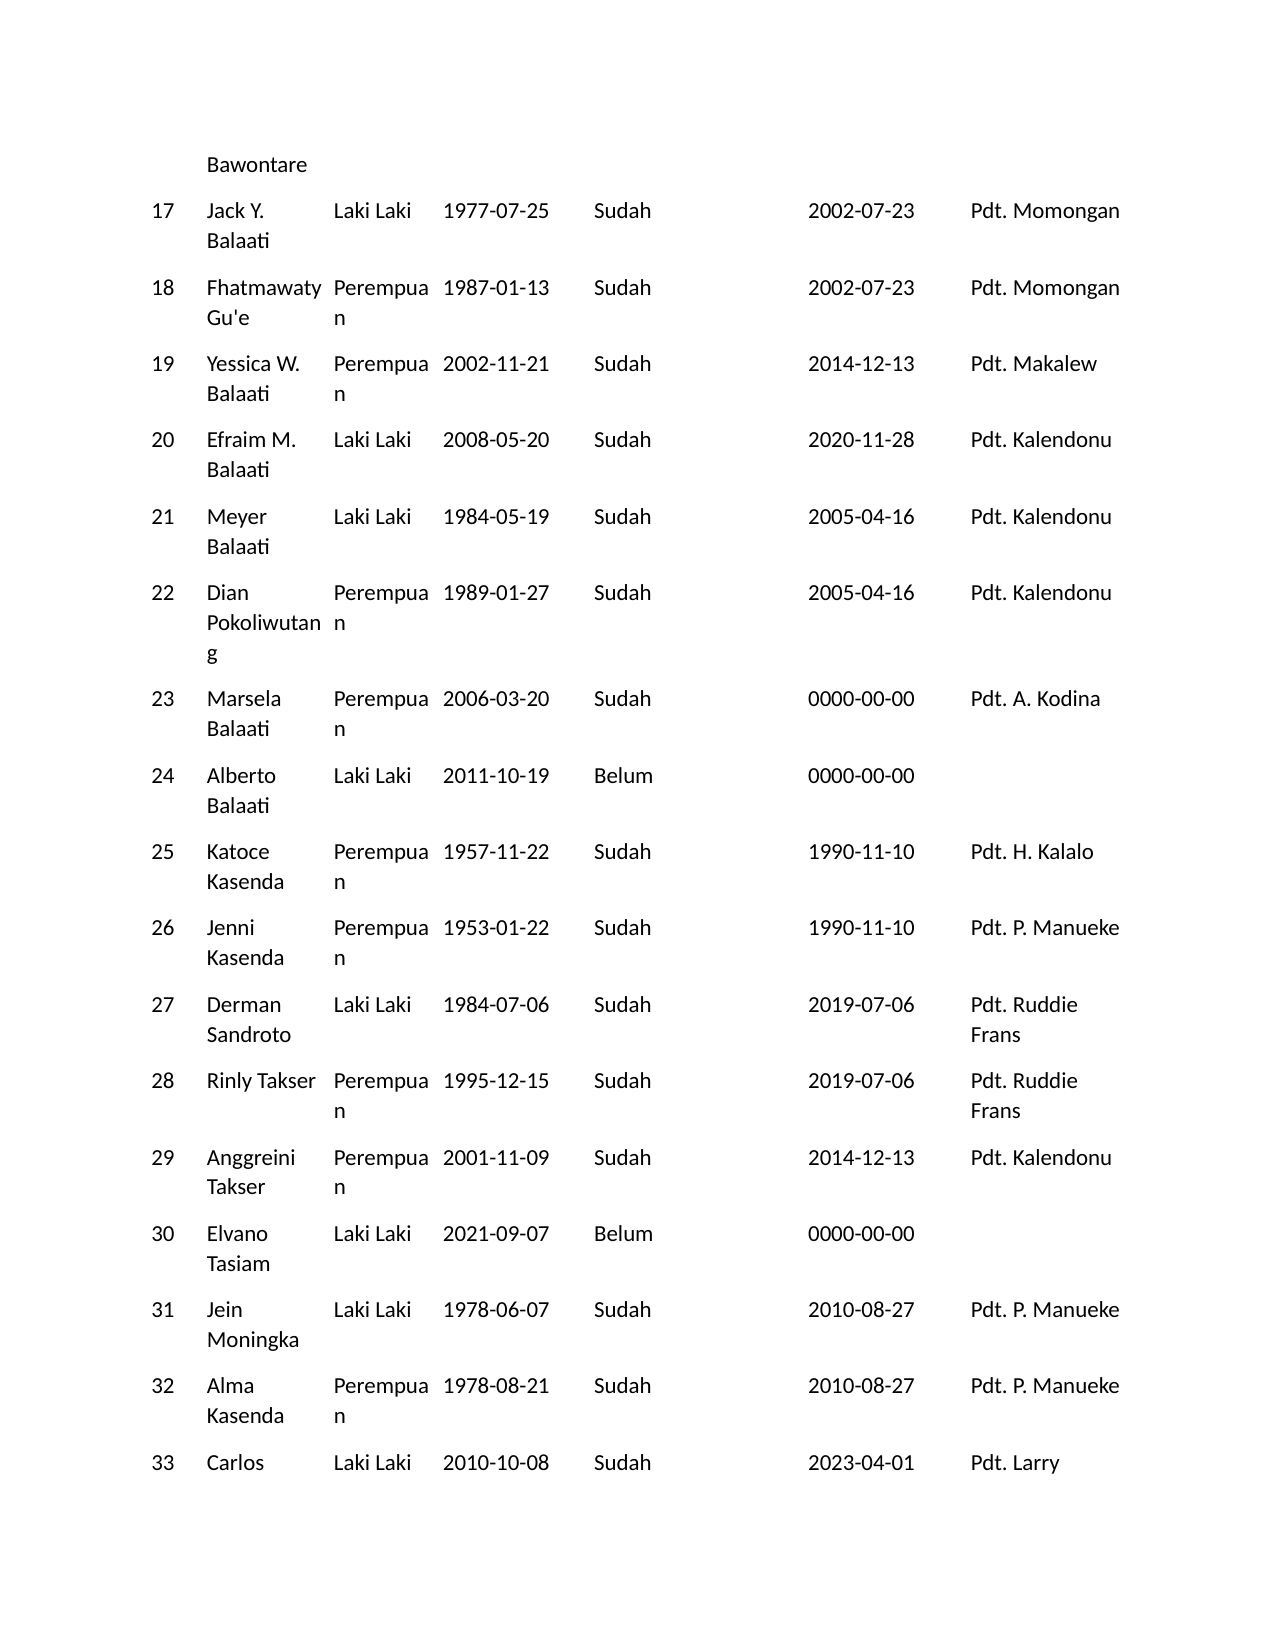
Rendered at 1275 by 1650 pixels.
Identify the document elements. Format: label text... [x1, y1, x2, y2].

table_cell Laki Laki [333, 1448, 442, 1494]
table_cell 24 [150, 761, 206, 837]
table_cell Pdt. Kalendonu [970, 502, 1125, 578]
table_cell Pdt. A. Kodina [970, 685, 1125, 761]
table_cell Derman Sandroto [206, 990, 333, 1066]
table_cell 2014-12-13 [807, 1143, 969, 1219]
table_cell 21 [150, 502, 206, 578]
table_cell Dian Pokoliwutang [206, 578, 333, 684]
table_cell 26 [150, 914, 206, 990]
table_cell 20 [150, 426, 206, 502]
table_cell 1978-06-07 [442, 1295, 593, 1372]
table_cell Pdt. Kalendonu [970, 1143, 1125, 1219]
table_cell Perempuan [333, 1143, 442, 1219]
table_cell Sudah [593, 578, 807, 684]
table_cell Belum [593, 761, 807, 837]
table_cell 1957-11-22 [442, 837, 593, 913]
table_cell 28 [150, 1066, 206, 1143]
table_cell 2001-11-09 [442, 1143, 593, 1219]
table_cell [970, 1219, 1125, 1295]
table_cell 2002-07-23 [807, 273, 969, 349]
table_cell Pdt. Makalew [970, 349, 1125, 426]
table_cell Pdt. Larry [970, 1448, 1125, 1494]
table_cell Pdt. Ruddie Frans [970, 1066, 1125, 1143]
table_cell [593, 150, 807, 196]
table_cell 0000-00-00 [807, 761, 969, 837]
table_cell Rinly Takser [206, 1066, 333, 1143]
table_cell 2019-07-06 [807, 1066, 969, 1143]
table_cell Perempuan [333, 914, 442, 990]
table_cell Sudah [593, 914, 807, 990]
table_cell Pdt. P. Manueke [970, 1295, 1125, 1372]
table_cell Perempuan [333, 578, 442, 684]
table_cell Laki Laki [333, 1295, 442, 1372]
table_cell 33 [150, 1448, 206, 1494]
table_cell 1989-01-27 [442, 578, 593, 684]
table_cell 19 [150, 349, 206, 426]
table_cell 1977-07-25 [442, 196, 593, 273]
table_cell 1953-01-22 [442, 914, 593, 990]
table_cell Laki Laki [333, 1219, 442, 1295]
table_cell Sudah [593, 1066, 807, 1143]
table_cell Perempuan [333, 1372, 442, 1448]
table_cell 30 [150, 1219, 206, 1295]
table_cell Sudah [593, 273, 807, 349]
table_cell Perempuan [333, 349, 442, 426]
table_cell Katoce Kasenda [206, 837, 333, 913]
table_cell 2019-07-06 [807, 990, 969, 1066]
table_cell Fhatmawaty Gu'e [206, 273, 333, 349]
table_cell Pdt. Kalendonu [970, 426, 1125, 502]
table_cell Sudah [593, 685, 807, 761]
table_cell Perempuan [333, 1066, 442, 1143]
table_cell Sudah [593, 502, 807, 578]
table_cell Perempuan [333, 273, 442, 349]
table_cell [807, 150, 969, 196]
table_cell 29 [150, 1143, 206, 1219]
table_cell Sudah [593, 1143, 807, 1219]
table_cell Sudah [593, 990, 807, 1066]
table_cell [333, 150, 442, 196]
table_cell [970, 761, 1125, 837]
table_cell 0000-00-00 [807, 1219, 969, 1295]
table_cell Laki Laki [333, 196, 442, 273]
table_cell 2002-07-23 [807, 196, 969, 273]
table_cell Laki Laki [333, 990, 442, 1066]
table_cell Marsela Balaati [206, 685, 333, 761]
table_cell 22 [150, 578, 206, 684]
table_cell Laki Laki [333, 426, 442, 502]
table_cell Sudah [593, 349, 807, 426]
table_cell 1990-11-10 [807, 837, 969, 913]
table_cell Sudah [593, 1448, 807, 1494]
table_cell Pdt. H. Kalalo [970, 837, 1125, 913]
table_cell Perempuan [333, 837, 442, 913]
table_cell 31 [150, 1295, 206, 1372]
table_cell Jenni Kasenda [206, 914, 333, 990]
table_cell 18 [150, 273, 206, 349]
table_cell 2002-11-21 [442, 349, 593, 426]
table_cell 2011-10-19 [442, 761, 593, 837]
table_cell Pdt. Momongan [970, 273, 1125, 349]
table_cell 1984-07-06 [442, 990, 593, 1066]
table_cell Sudah [593, 1372, 807, 1448]
table_cell Sudah [593, 1295, 807, 1372]
table_cell Laki Laki [333, 761, 442, 837]
table_cell 27 [150, 990, 206, 1066]
table_cell 2021-09-07 [442, 1219, 593, 1295]
table_cell Pdt. P. Manueke [970, 1372, 1125, 1448]
table_cell 2010-08-27 [807, 1372, 969, 1448]
table_cell 1990-11-10 [807, 914, 969, 990]
table_cell [970, 150, 1125, 196]
table_cell 2006-03-20 [442, 685, 593, 761]
table_cell Pdt. P. Manueke [970, 914, 1125, 990]
table_cell 2010-08-27 [807, 1295, 969, 1372]
table_cell 0000-00-00 [807, 685, 969, 761]
table_cell 2014-12-13 [807, 349, 969, 426]
table_cell Alberto Balaati [206, 761, 333, 837]
table_cell 1987-01-13 [442, 273, 593, 349]
table_cell Bawontare [206, 150, 333, 196]
table_cell Sudah [593, 196, 807, 273]
table_cell Jein Moningka [206, 1295, 333, 1372]
table_cell 17 [150, 196, 206, 273]
table_cell Carlos [206, 1448, 333, 1494]
table_cell 1978-08-21 [442, 1372, 593, 1448]
table_cell Sudah [593, 837, 807, 913]
table_cell Efraim M. Balaati [206, 426, 333, 502]
table_cell Pdt. Ruddie Frans [970, 990, 1125, 1066]
table_cell 1984-05-19 [442, 502, 593, 578]
table_cell Jack Y. Balaati [206, 196, 333, 273]
table_cell 1995-12-15 [442, 1066, 593, 1143]
table_cell 25 [150, 837, 206, 913]
table_cell Sudah [593, 426, 807, 502]
table_cell 2005-04-16 [807, 578, 969, 684]
table_cell 2020-11-28 [807, 426, 969, 502]
table_cell 23 [150, 685, 206, 761]
table_cell [150, 150, 206, 196]
table_cell 2023-04-01 [807, 1448, 969, 1494]
table_cell Perempuan [333, 685, 442, 761]
table_cell 32 [150, 1372, 206, 1448]
table_cell 2005-04-16 [807, 502, 969, 578]
table_cell Pdt. Momongan [970, 196, 1125, 273]
table_cell 2008-05-20 [442, 426, 593, 502]
table_cell Yessica W. Balaati [206, 349, 333, 426]
table_cell Anggreini Takser [206, 1143, 333, 1219]
table_cell Elvano Tasiam [206, 1219, 333, 1295]
table_cell [442, 150, 593, 196]
table_cell Laki Laki [333, 502, 442, 578]
table_cell Meyer Balaati [206, 502, 333, 578]
table_cell Alma Kasenda [206, 1372, 333, 1448]
table_cell Pdt. Kalendonu [970, 578, 1125, 684]
table_cell Belum [593, 1219, 807, 1295]
table_cell 2010-10-08 [442, 1448, 593, 1494]
